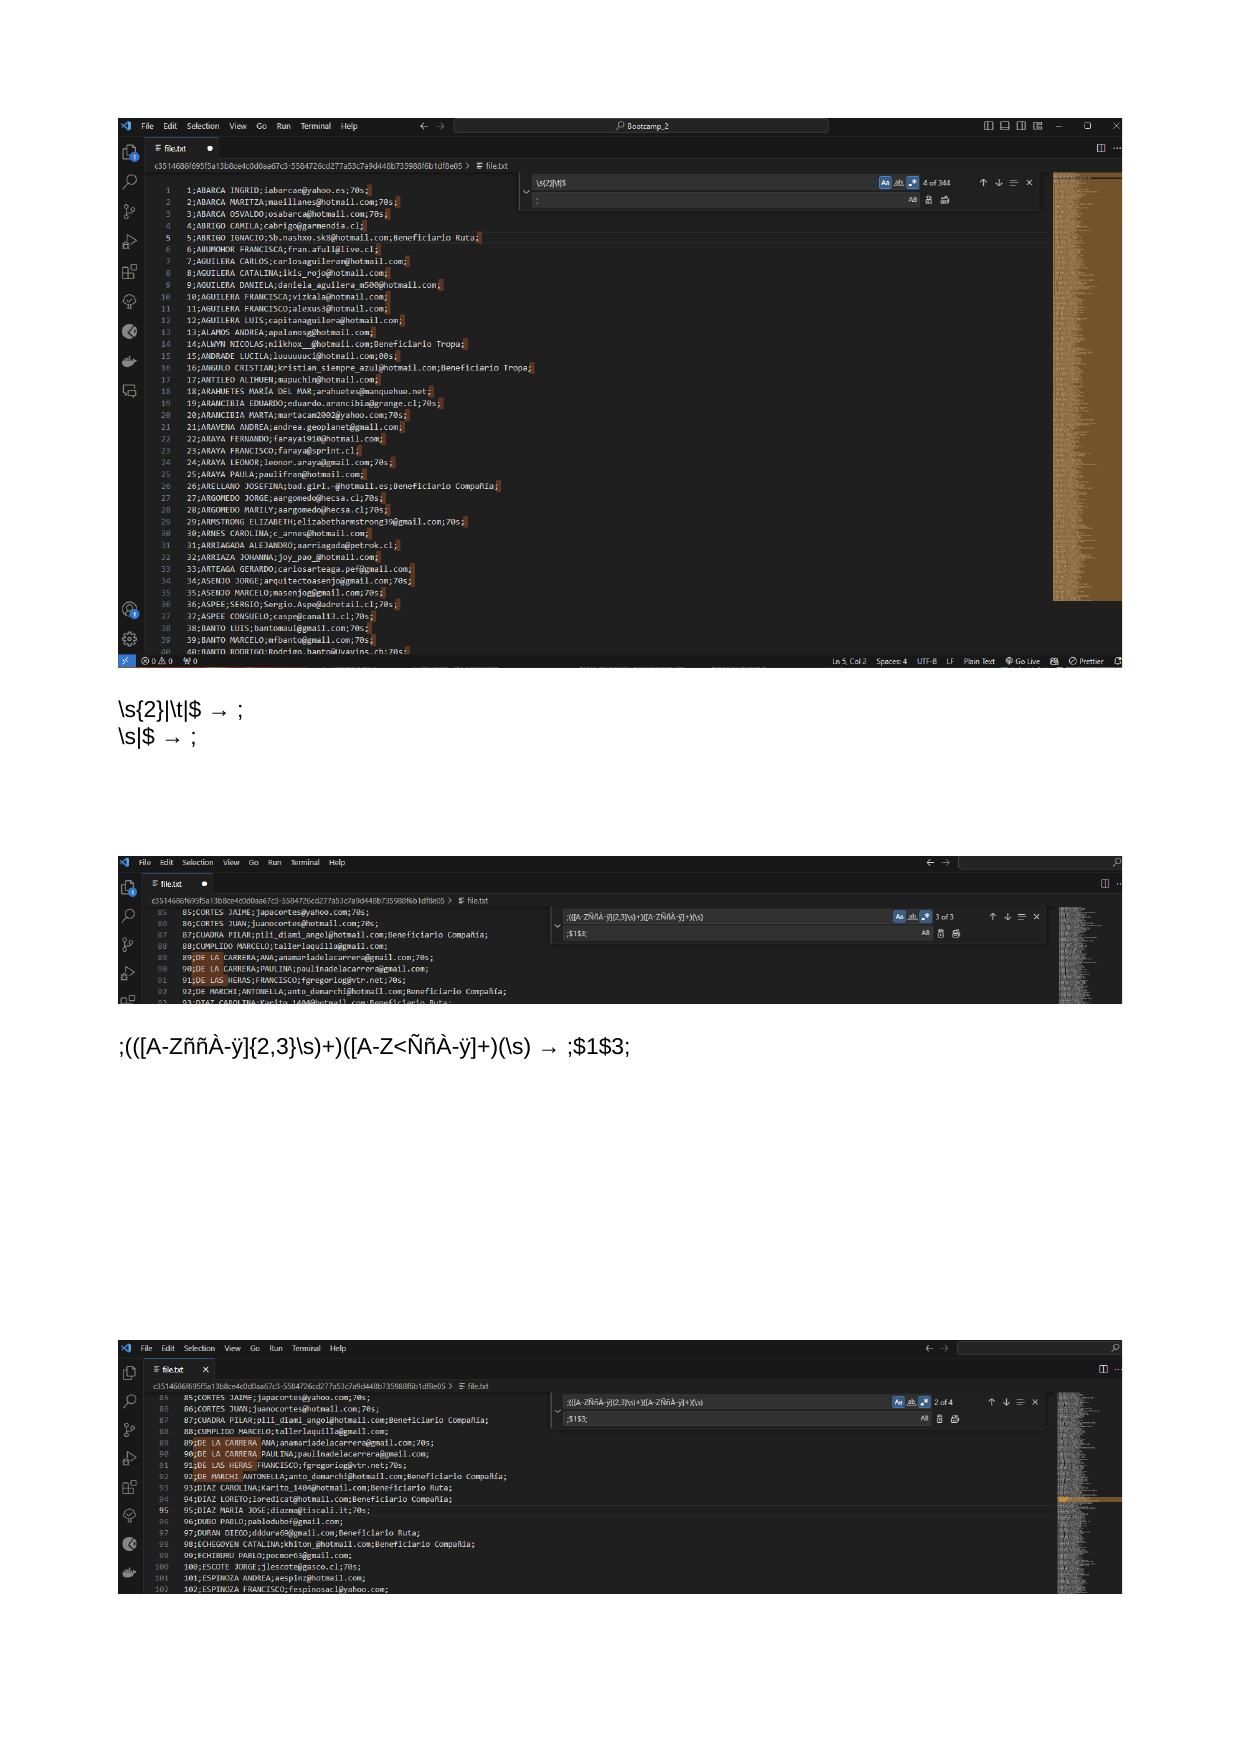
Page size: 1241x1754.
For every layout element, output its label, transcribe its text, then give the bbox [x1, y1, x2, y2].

picture [118, 1340, 1123, 1594]
picture [118, 118, 1123, 668]
text ;(([A-ZññÀ-ÿ]{2,3}\s)+)([A-Z<ÑñÀ-ÿ]+)(\s) → ;$1$3; [118, 1033, 1122, 1059]
text \s{2}|\t|$ → ; [118, 696, 1122, 723]
text \s|$ → ; [118, 723, 1122, 749]
picture [118, 856, 1123, 1004]
